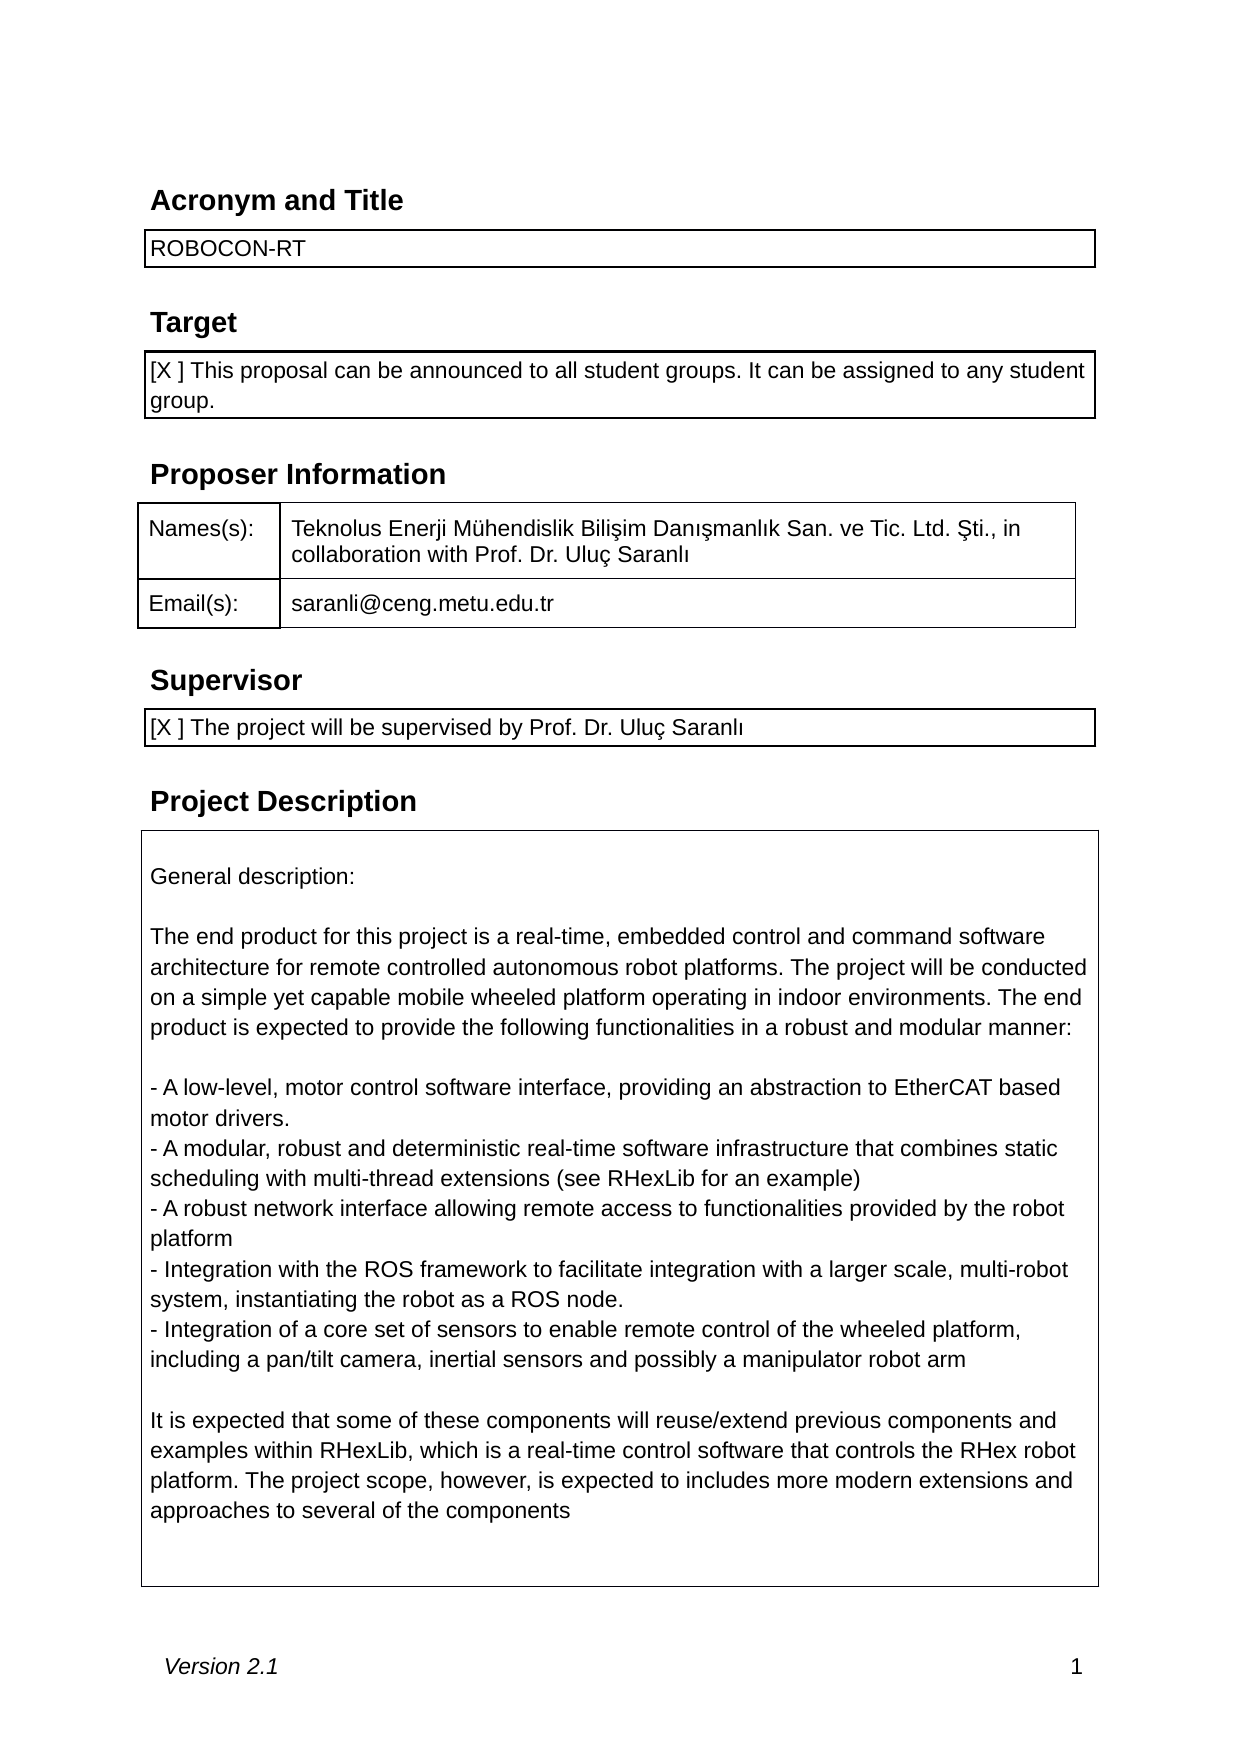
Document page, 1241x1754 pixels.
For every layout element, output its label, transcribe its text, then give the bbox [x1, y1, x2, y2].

text - A robust network interface allowing remote access to functionalities provided by the robot platform [142, 1192, 1098, 1252]
table_header Names(s): [139, 504, 279, 578]
text [X ] This proposal can be announced to all student groups. It can be assigned to any student group. [146, 353, 1094, 417]
subtitle Proposer Information [150, 457, 1090, 490]
table_cell Email(s): [139, 580, 279, 627]
table_cell saranli@ceng.metu.edu.tr [281, 579, 1075, 627]
table_header Teknolus Enerji Mühendislik Bilişim Danışmanlık San. ve Tic. Ltd. Şti., in collaboration with Prof. Dr. Uluç Saranlı [281, 503, 1075, 578]
subtitle Acronym and Title [150, 183, 1090, 217]
text It is expected that some of these components will reuse/extend previous components and examples within RHexLib, which is a real-time control software that controls the RHex robot platform. The project scope, however, is expected to includes more modern extensions and approaches to several of the components [142, 1403, 1098, 1524]
text - Integration with the ROS framework to facilitate integration with a larger scale, multi-robot system, instantiating the robot as a ROS node. [142, 1252, 1098, 1312]
text [X ] The project will be supervised by Prof. Dr. Uluç Saranlı [146, 710, 1094, 745]
text - A modular, robust and deterministic real-time software infrastructure that combines static scheduling with multi-thread extensions (see RHexLib for an example) [142, 1132, 1098, 1191]
text - Integration of a core set of sensors to enable remote control of the wheeled platform, including a pan/tilt camera, inertial sensors and possibly a manipulator robot arm [142, 1313, 1098, 1373]
subtitle Project Description [150, 784, 1090, 818]
text - A low-level, motor control software interface, providing an abstraction to EtherCAT based motor drivers. [142, 1071, 1098, 1131]
subtitle Target [150, 305, 1090, 338]
text ROBOCON-RT [146, 231, 1094, 266]
text The end product for this project is a real-time, embedded control and command software architecture for remote controlled autonomous robot platforms. The project will be conducted on a simple yet capable mobile wheeled platform operating in indoor environments. The end product is expected to provide the following functionalities in a robust and modular manner: [142, 920, 1098, 1040]
text General description: [142, 860, 1098, 889]
subtitle Supervisor [150, 662, 1090, 696]
